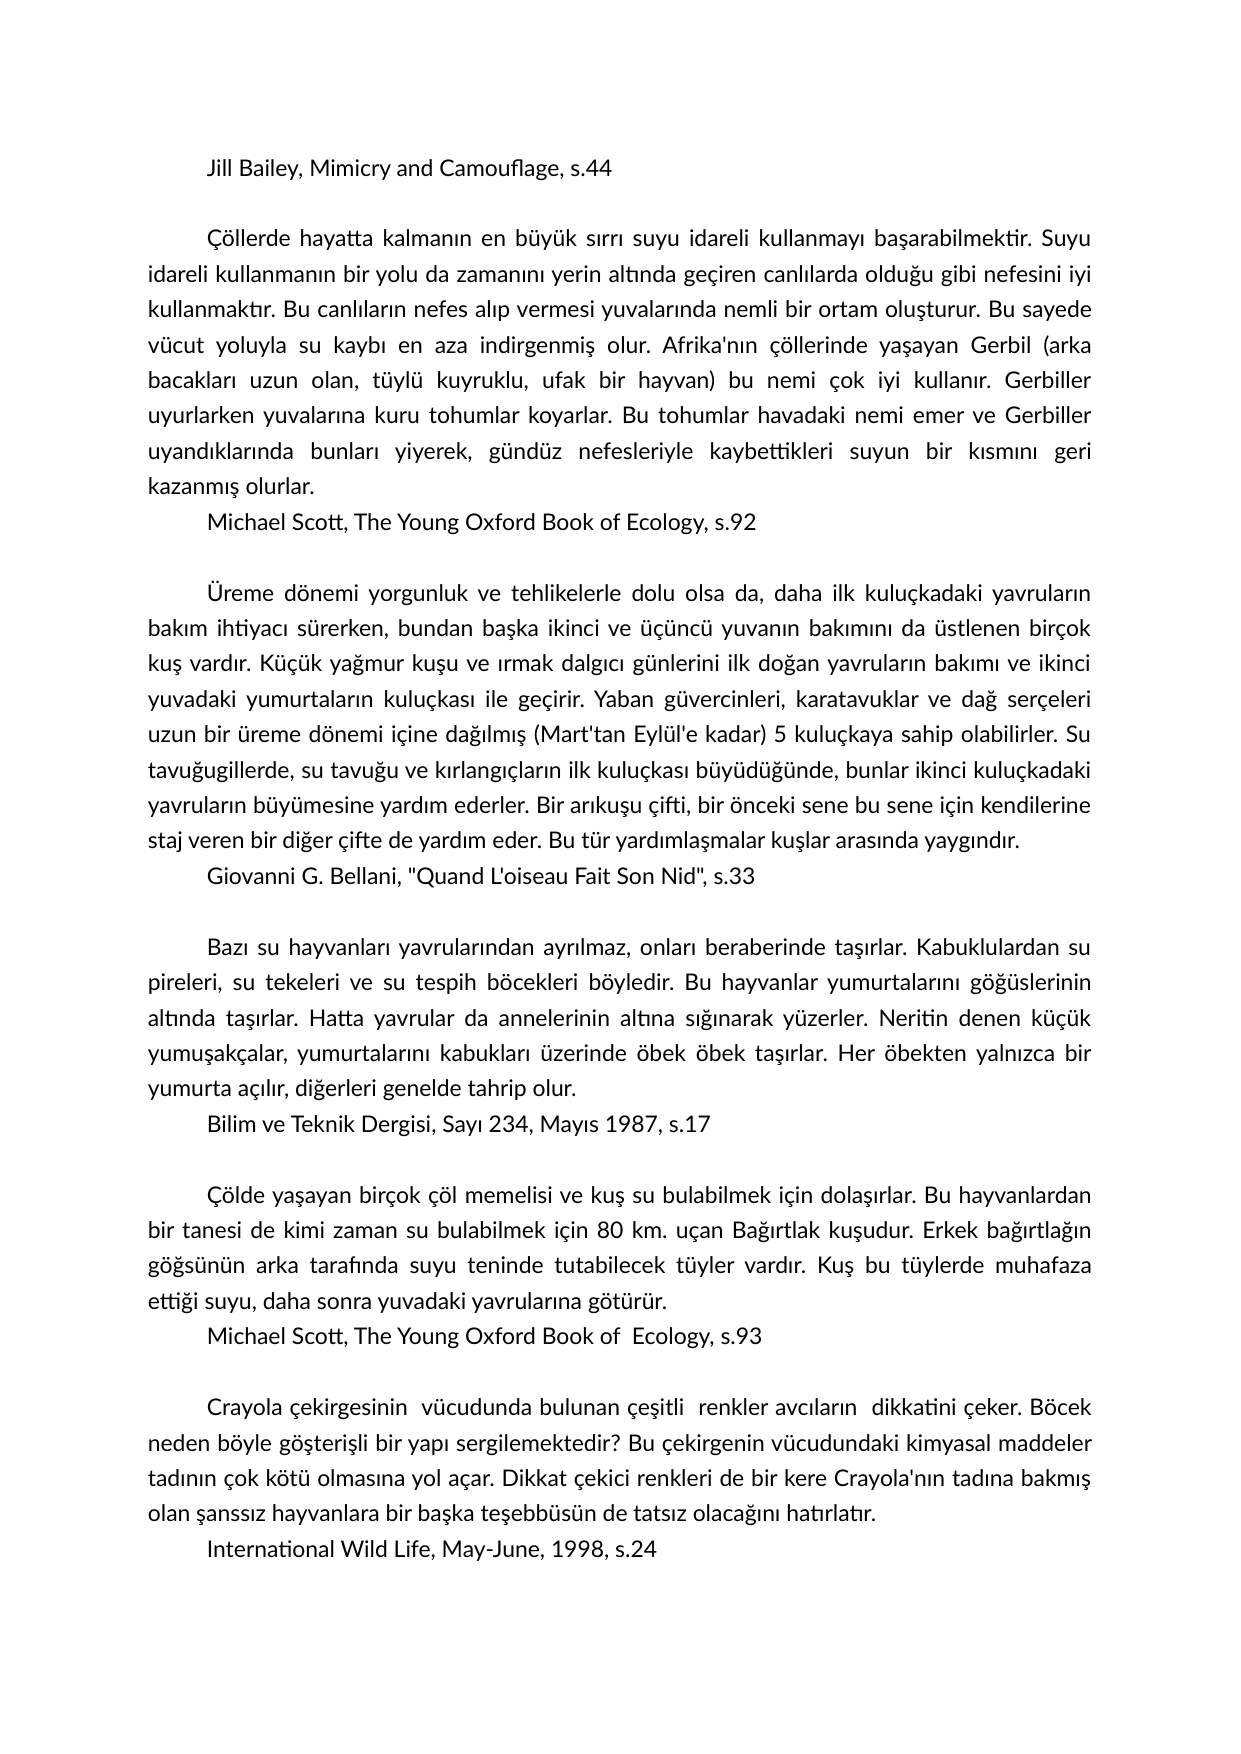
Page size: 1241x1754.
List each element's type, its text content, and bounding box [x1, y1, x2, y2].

text Jill Bailey, Mimicry and Camouflage, s.44 [148, 148, 1093, 183]
text International Wild Life, May-June, 1998, s.24 [148, 1529, 1093, 1564]
text Giovanni G. Bellani, "Quand L'oiseau Fait Son Nid", s.33 [148, 856, 1093, 891]
text Çölde yaşayan birçok çöl memelisi ve kuş su bulabilmek için dolaşırlar. Bu hayvanlardan bir tanesi de kimi zaman su bulabilmek için 80 km. uçan Bağırtlak kuşudur. Erkek bağırtlağın göğsünün arka tarafında suyu teninde tutabilecek tüyler vardır. Kuş bu tüylerde muhafaza ettiği suyu, daha sonra yuvadaki yavrularına götürür. [148, 1175, 1093, 1316]
text Bazı su hayvanları yavrularından ayrılmaz, onları beraberinde taşırlar. Kabuklulardan su pireleri, su tekeleri ve su tespih böcekleri böyledir. Bu hayvanlar yumurtalarını göğüslerinin altında taşırlar. Hatta yavrular da annelerinin altına sığınarak yüzerler. Neritin denen küçük yumuşakçalar, yumurtalarını kabukları üzerinde öbek öbek taşırlar. Her öbekten yalnızca bir yumurta açılır, diğerleri genelde tahrip olur. [148, 927, 1093, 1104]
text Michael Scott, The Young Oxford Book of Ecology, s.93 [148, 1316, 1093, 1352]
text Çöllerde hayatta kalmanın en büyük sırrı suyu idareli kullanmayı başarabilmektir. Suyu idareli kullanmanın bir yolu da zamanını yerin altında geçiren canlılarda olduğu gibi nefesini iyi kullanmaktır. Bu canlıların nefes alıp vermesi yuvalarında nemli bir ortam oluşturur. Bu sayede vücut yoluyla su kaybı en aza indirgenmiş olur. Afrika'nın çöllerinde yaşayan Gerbil (arka bacakları uzun olan, tüylü kuyruklu, ufak bir hayvan) bu nemi çok iyi kullanır. Gerbiller uyurlarken yuvalarına kuru tohumlar koyarlar. Bu tohumlar havadaki nemi emer ve Gerbiller uyandıklarında bunları yiyerek, gündüz nefesleriyle kaybettikleri suyun bir kısmını geri kazanmış olurlar. [148, 218, 1093, 502]
text Michael Scott, The Young Oxford Book of Ecology, s.92 [148, 502, 1093, 537]
text Bilim ve Teknik Dergisi, Sayı 234, Mayıs 1987, s.17 [148, 1104, 1093, 1139]
text Crayola çekirgesinin vücudunda bulunan çeşitli renkler avcıların dikkatini çeker. Böcek neden böyle göşterişli bir yapı sergilemektedir? Bu çekirgenin vücudundaki kimyasal maddeler tadının çok kötü olmasına yol açar. Dikkat çekici renkleri de bir kere Crayola'nın tadına bakmış olan şanssız hayvanlara bir başka teşebbüsün de tatsız olacağını hatırlatır. [148, 1387, 1093, 1529]
text Üreme dönemi yorgunluk ve tehlikelerle dolu olsa da, daha ilk kuluçkadaki yavruların bakım ihtiyacı sürerken, bundan başka ikinci ve üçüncü yuvanın bakımını da üstlenen birçok kuş vardır. Küçük yağmur kuşu ve ırmak dalgıcı günlerini ilk doğan yavruların bakımı ve ikinci yuvadaki yumurtaların kuluçkası ile geçirir. Yaban güvercinleri, karatavuklar ve dağ serçeleri uzun bir üreme dönemi içine dağılmış (Mart'tan Eylül'e kadar) 5 kuluçkaya sahip olabilirler. Su tavuğugillerde, su tavuğu ve kırlangıçların ilk kuluçkası büyüdüğünde, bunlar ikinci kuluçkadaki yavruların büyümesine yardım ederler. Bir arıkuşu çifti, bir önceki sene bu sene için kendilerine staj veren bir diğer çifte de yardım eder. Bu tür yardımlaşmalar kuşlar arasında yaygındır. [148, 573, 1093, 856]
